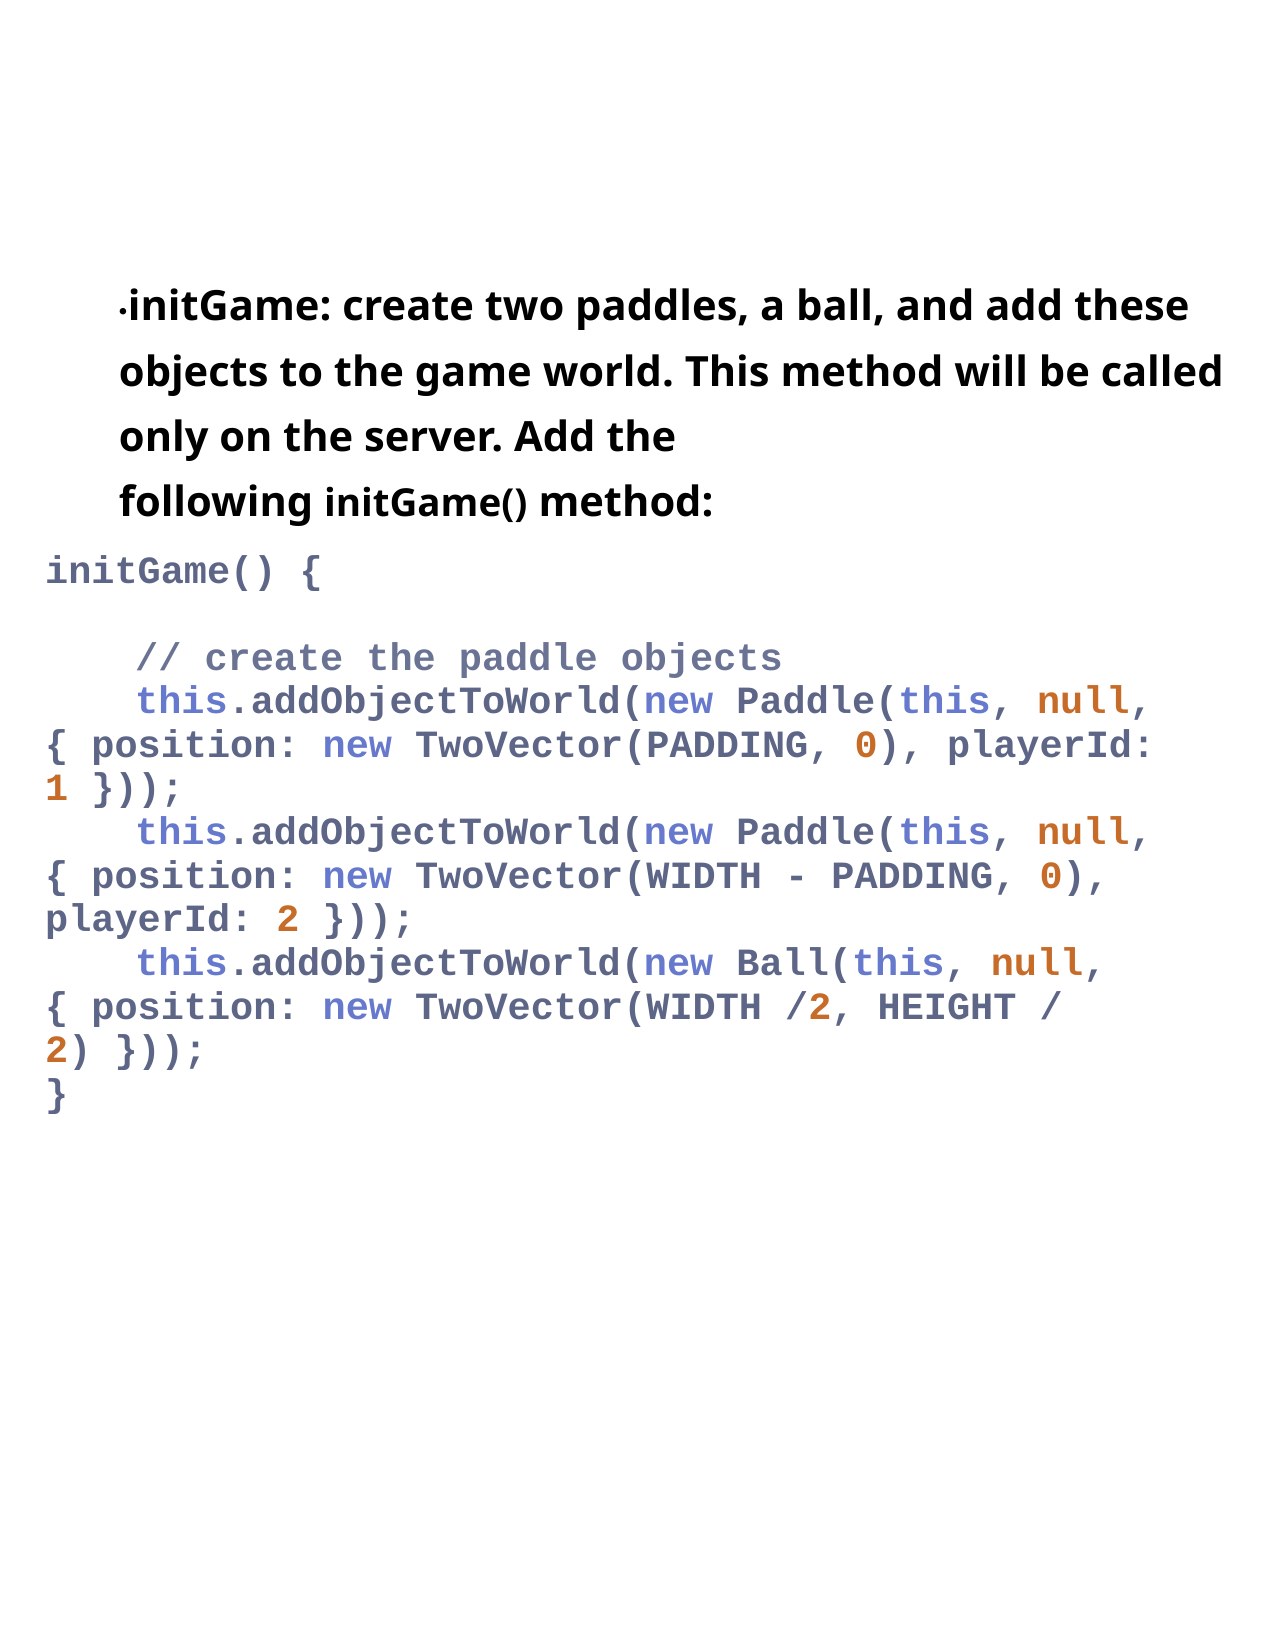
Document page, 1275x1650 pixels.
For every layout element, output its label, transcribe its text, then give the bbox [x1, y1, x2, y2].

text this.addObjectToWorld(new Paddle(this, null, { position: new TwoVector(PADDING, 0), playerId: 1 })); [45, 681, 1230, 812]
list initGame: create two paddles, a ball, and add these objects to the game world. This method will be called only on the server. Add the following initGame() method: [45, 276, 1230, 529]
text } [45, 1074, 1230, 1118]
text initGame() { [45, 552, 1230, 595]
text // create the paddle objects [45, 638, 1230, 681]
text this.addObjectToWorld(new Ball(this, null, { position: new TwoVector(WIDTH /2, HEIGHT / 2) })); [45, 943, 1230, 1074]
text this.addObjectToWorld(new Paddle(this, null, { position: new TwoVector(WIDTH - PADDING, 0), playerId: 2 })); [45, 812, 1230, 943]
